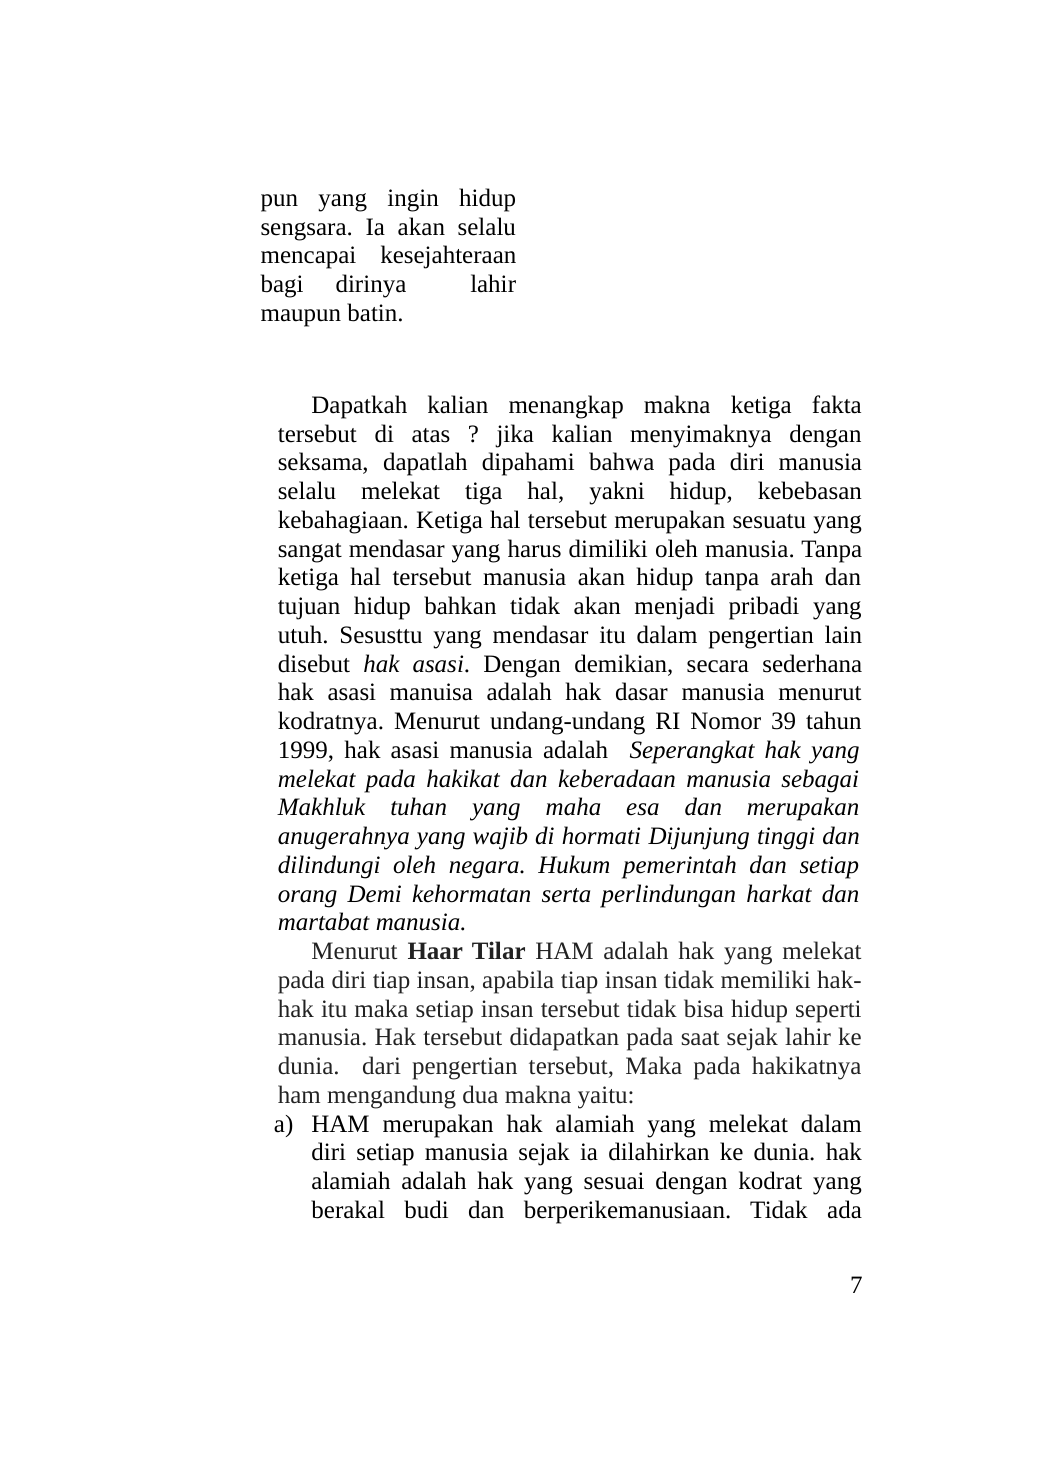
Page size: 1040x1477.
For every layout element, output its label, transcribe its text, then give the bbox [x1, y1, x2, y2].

table_header [522, 177, 883, 361]
list HAM merupakan hak alamiah yang melekat dalam diri setiap manusia sejak ia dilahirkan ke dunia. hak alamiah adalah hak yang sesuai dengan kodrat yang berakal budi dan berperikemanusiaan. Tidak ada [274, 1109, 862, 1224]
text Dapatkah kalian menangkap makna ketiga fakta tersebut di atas ? jika kalian menyimaknya dengan seksama, dapatlah dipahami bahwa pada diri manusia selalu melekat tiga hal, yakni hidup, kebebasan kebahagiaan. Ketiga hal tersebut merupakan sesuatu yang sangat mendasar yang harus dimiliki oleh manusia. Tanpa ketiga hal tersebut manusia akan hidup tanpa arah dan tujuan hidup bahkan tidak akan menjadi pribadi yang utuh. Sesusttu yang mendasar itu dalam pengertian lain disebut hak asasi. Dengan demikian, secara sederhana hak asasi manuisa adalah hak dasar manusia menurut kodratnya. Menurut undang-undang RI Nomor 39 tahun 1999, hak asasi manusia adalah Seperangkat hak yang melekat pada hakikat dan keberadaan manusia sebagai Makhluk tuhan yang maha esa dan merupakan anugerahnya yang wajib di hormati Dijunjung tinggi dan dilindungi oleh negara. Hukum pemerintah dan setiap orang Demi kehormatan serta perlindungan harkat dan martabat manusia. [278, 390, 862, 936]
table_header pun yang ingin hidup sengsara. Ia akan selalu mencapai kesejahteraan bagi dirinya lahir maupun batin. [180, 177, 522, 361]
text Menurut Haar Tilar HAM adalah hak yang melekat pada diri tiap insan, apabila tiap insan tidak memiliki hak-hak itu maka setiap insan tersebut tidak bisa hidup seperti manusia. Hak tersebut didapatkan pada saat sejak lahir ke dunia. dari pengertian tersebut, Maka pada hakikatnya ham mengandung dua makna yaitu: [278, 936, 862, 1109]
